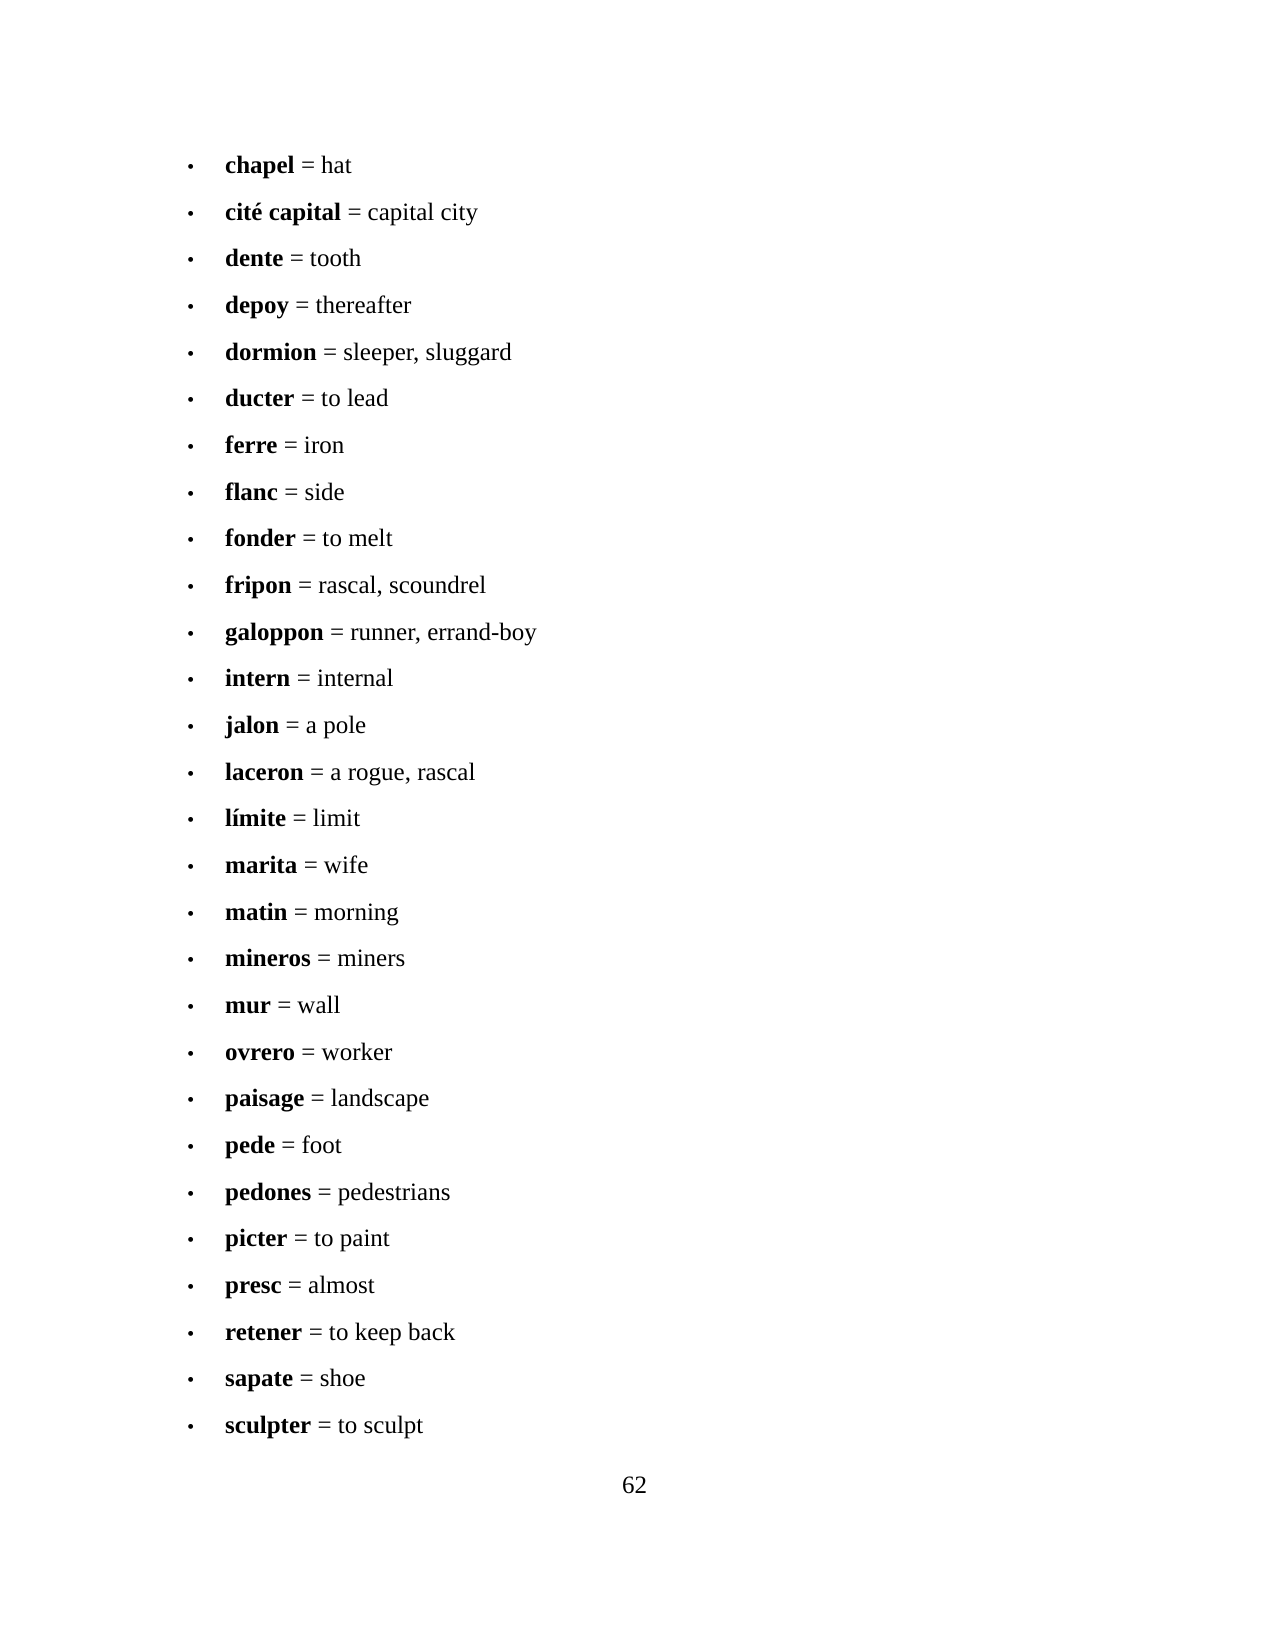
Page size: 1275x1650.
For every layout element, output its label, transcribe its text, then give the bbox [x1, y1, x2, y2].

list pede = foot [187, 1130, 1125, 1159]
list dente = tooth [187, 243, 1125, 272]
list galoppon = runner, errand-boy [187, 617, 1125, 645]
list dormion = sleeper, sluggard [187, 337, 1125, 365]
list límite = limit [187, 803, 1125, 832]
list cité capital = capital city [187, 197, 1125, 225]
list marita = wife [187, 850, 1125, 879]
list ducter = to lead [187, 383, 1125, 412]
list sapate = shoe [187, 1363, 1125, 1392]
list fripon = rascal, scoundrel [187, 570, 1125, 599]
list depoy = thereafter [187, 290, 1125, 319]
list matin = morning [187, 897, 1125, 925]
list intern = internal [187, 663, 1125, 692]
list picter = to paint [187, 1223, 1125, 1252]
list paisage = landscape [187, 1083, 1125, 1112]
list mineros = miners [187, 943, 1125, 972]
list flanc = side [187, 477, 1125, 505]
list ovrero = worker [187, 1037, 1125, 1065]
list ferre = iron [187, 430, 1125, 459]
list pedones = pedestrians [187, 1177, 1125, 1205]
list sculpter = to sculpt [187, 1410, 1125, 1439]
list chapel = hat [187, 150, 1125, 179]
list mur = wall [187, 990, 1125, 1019]
list presc = almost [187, 1270, 1125, 1299]
list retener = to keep back [187, 1317, 1125, 1345]
list jalon = a pole [187, 710, 1125, 739]
list fonder = to melt [187, 523, 1125, 552]
list laceron = a rogue, rascal [187, 757, 1125, 785]
